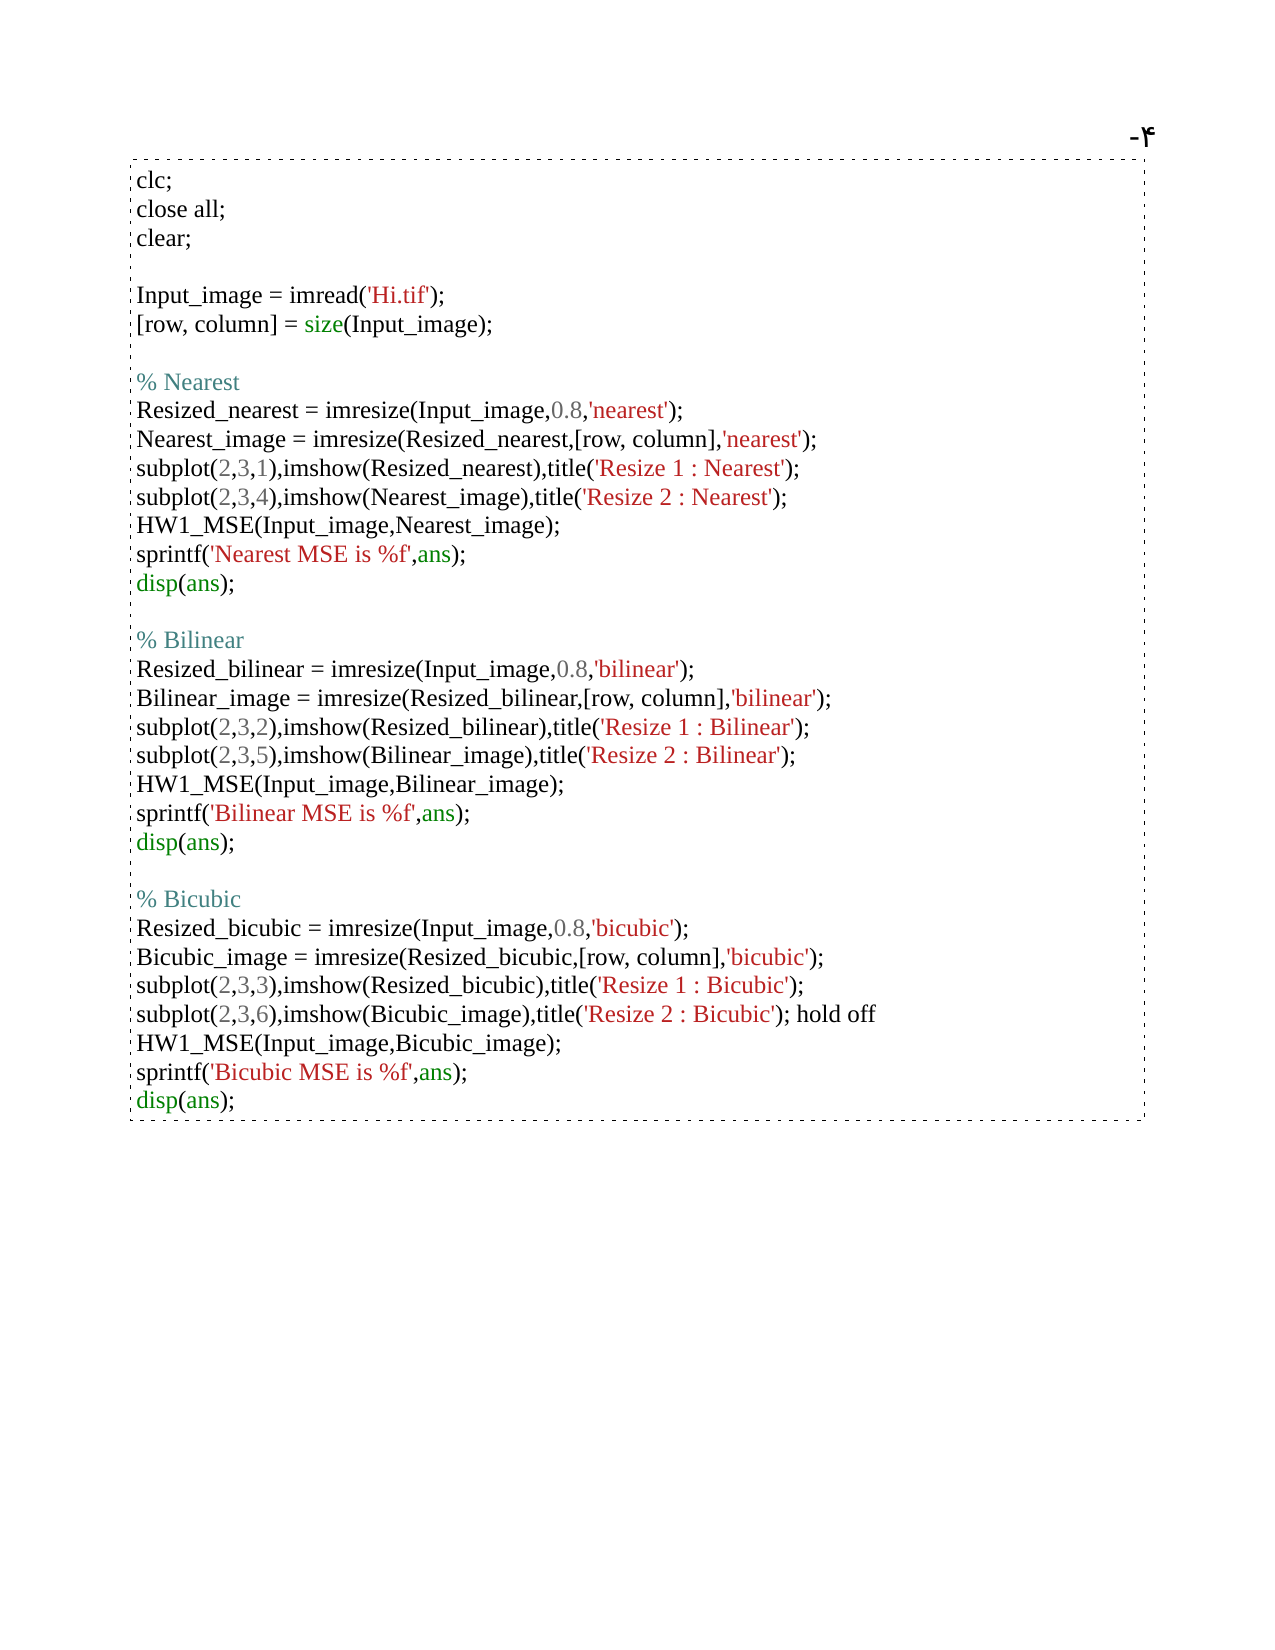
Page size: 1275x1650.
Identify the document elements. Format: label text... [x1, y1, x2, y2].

text ۴- [118, 118, 1157, 154]
